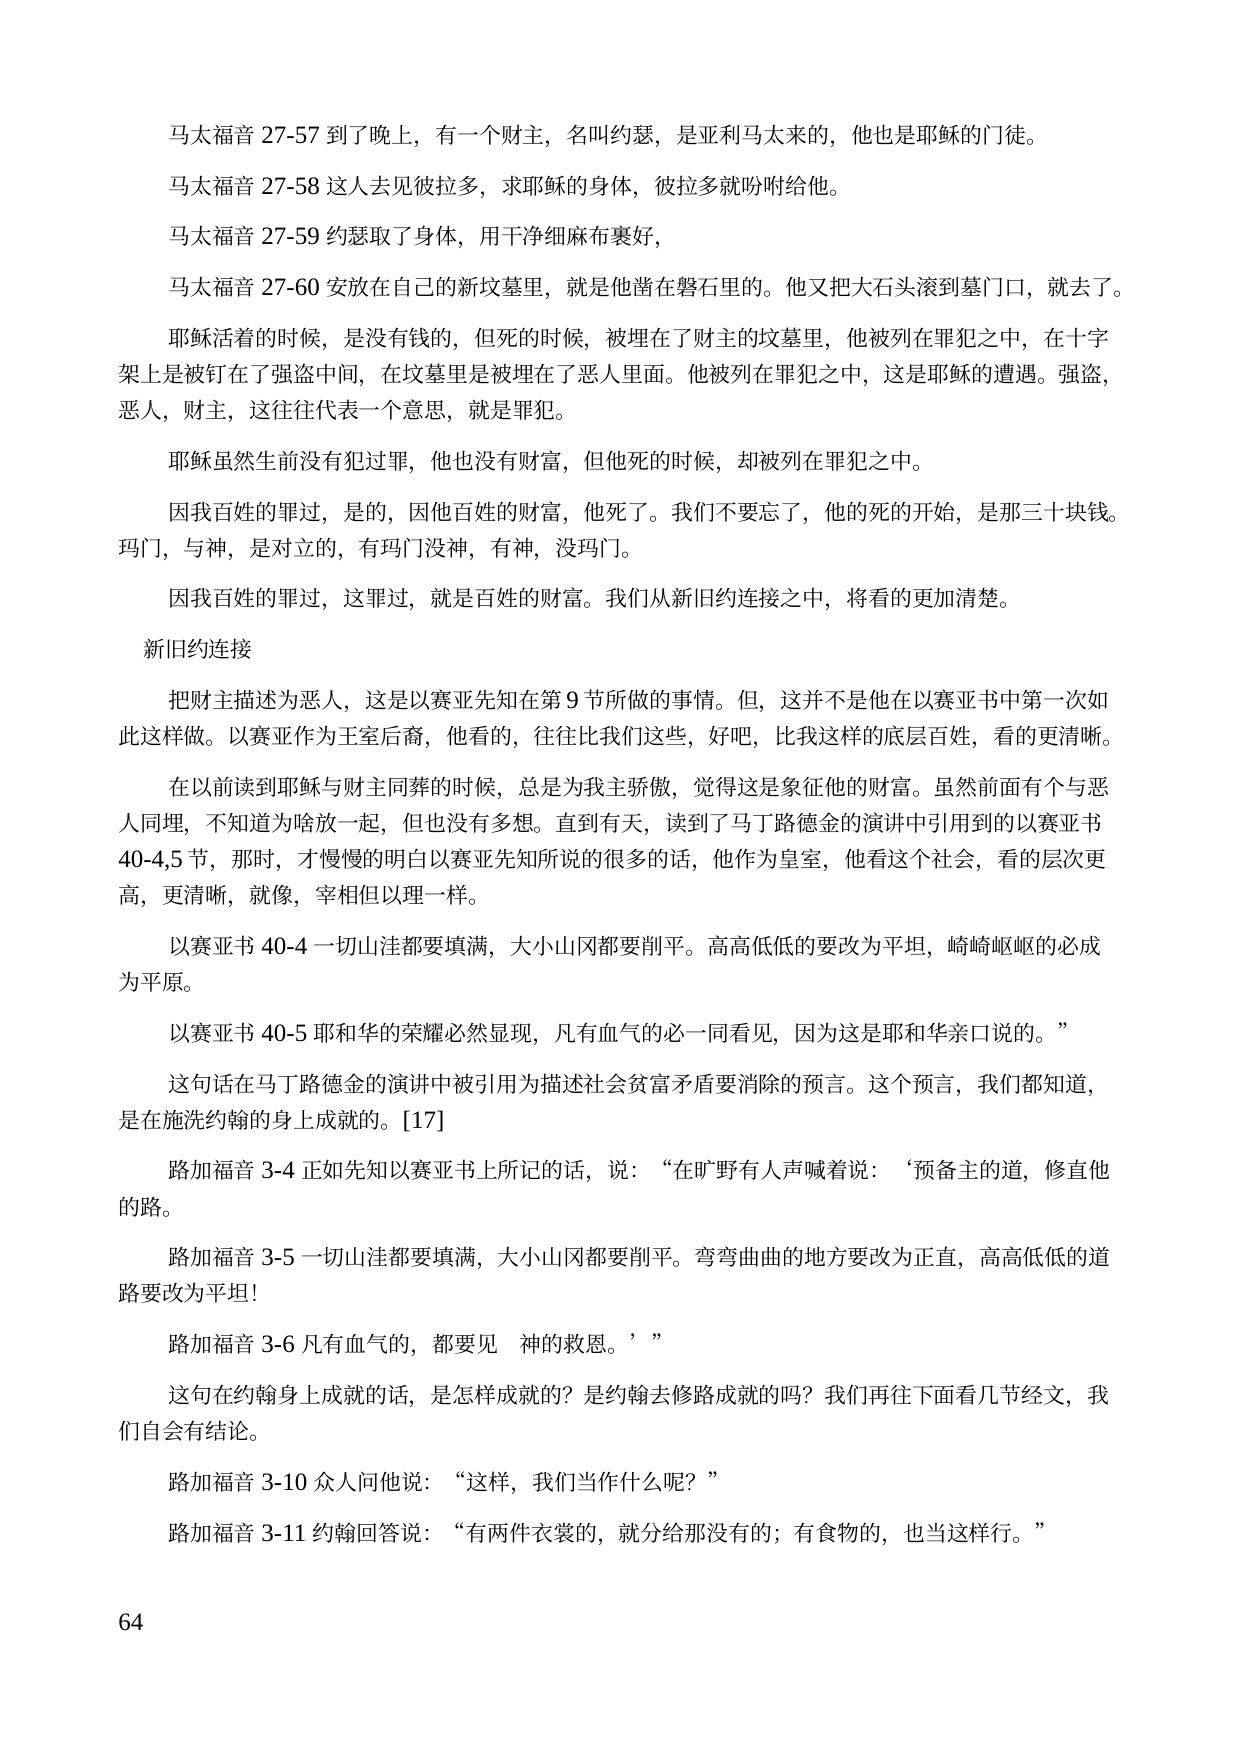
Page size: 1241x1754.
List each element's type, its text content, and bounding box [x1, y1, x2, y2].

text 耶稣虽然生前没有犯过罪，他也没有财富，但他死的时候，却被列在罪犯之中。 [118, 444, 1122, 476]
text 路加福音 3-6 凡有血气的，都要见 神的救恩。’” [118, 1327, 1122, 1359]
text 把财主描述为恶人，这是以赛亚先知在第9节所做的事情。但，这并不是他在以赛亚书中第一次如此这样做。以赛亚作为王室后裔，他看的，往往比我们这些，好吧，比我这样的底层百姓，看的更清晰。 [118, 683, 1122, 751]
text 路加福音 3-5 一切山洼都要填满，大小山冈都要削平。弯弯曲曲的地方要改为正直，高高低低的道路要改为平坦！ [118, 1241, 1122, 1308]
text 这句在约翰身上成就的话，是怎样成就的？是约翰去修路成就的吗？我们再往下面看几节经文，我们自会有结论。 [118, 1378, 1122, 1446]
text 在以前读到耶稣与财主同葬的时候，总是为我主骄傲，觉得这是象征他的财富。虽然前面有个与恶人同埋，不知道为啥放一起，但也没有多想。直到有天，读到了马丁路德金的演讲中引用到的以赛亚书40-4,5节，那时，才慢慢的明白以赛亚先知所说的很多的话，他作为皇室，他看这个社会，看的层次更高，更清晰，就像，宰相但以理一样。 [118, 770, 1122, 910]
text 马太福音 27-57 到了晚上，有一个财主，名叫约瑟，是亚利马太来的，他也是耶稣的门徒。 [118, 118, 1122, 149]
text 因我百姓的罪过，这罪过，就是百姓的财富。我们从新旧约连接之中，将看的更加清楚。 [118, 582, 1122, 613]
text 耶稣活着的时候，是没有钱的，但死的时候，被埋在了财主的坟墓里，他被列在罪犯之中，在十字架上是被钉在了强盗中间，在坟墓里是被埋在了恶人里面。他被列在罪犯之中，这是耶稣的遭遇。强盗，恶人，财主，这往往代表一个意思，就是罪犯。 [118, 321, 1122, 425]
text 马太福音 27-58 这人去见彼拉多，求耶稣的身体，彼拉多就吩咐给他。 [118, 169, 1122, 200]
text 新旧约连接 [118, 632, 1122, 664]
text 以赛亚书 40-5 耶和华的荣耀必然显现，凡有血气的必一同看见，因为这是耶和华亲口说的。” [118, 1016, 1122, 1047]
text 路加福音 3-11 约翰回答说：“有两件衣裳的，就分给那没有的；有食物的，也当这样行。” [118, 1516, 1122, 1547]
text 马太福音 27-60 安放在自己的新坟墓里，就是他凿在磐石里的。他又把大石头滚到墓门口，就去了。 [118, 270, 1122, 302]
text 这句话在马丁路德金的演讲中被引用为描述社会贫富矛盾要消除的预言。这个预言，我们都知道，是在施洗约翰的身上成就的。[17] [118, 1067, 1122, 1134]
text 路加福音 3-4 正如先知以赛亚书上所记的话，说：“在旷野有人声喊着说：‘预备主的道，修直他的路。 [118, 1154, 1122, 1221]
text 因我百姓的罪过，是的，因他百姓的财富，他死了。我们不要忘了，他的死的开始，是那三十块钱。玛门，与神，是对立的，有玛门没神，有神，没玛门。 [118, 495, 1122, 562]
text 马太福音 27-59 约瑟取了身体，用干净细麻布裹好， [118, 219, 1122, 251]
text 以赛亚书 40-4 一切山洼都要填满，大小山冈都要削平。高高低低的要改为平坦，崎崎岖岖的必成为平原。 [118, 929, 1122, 997]
text 路加福音 3-10 众人问他说：“这样，我们当作什么呢？” [118, 1465, 1122, 1496]
